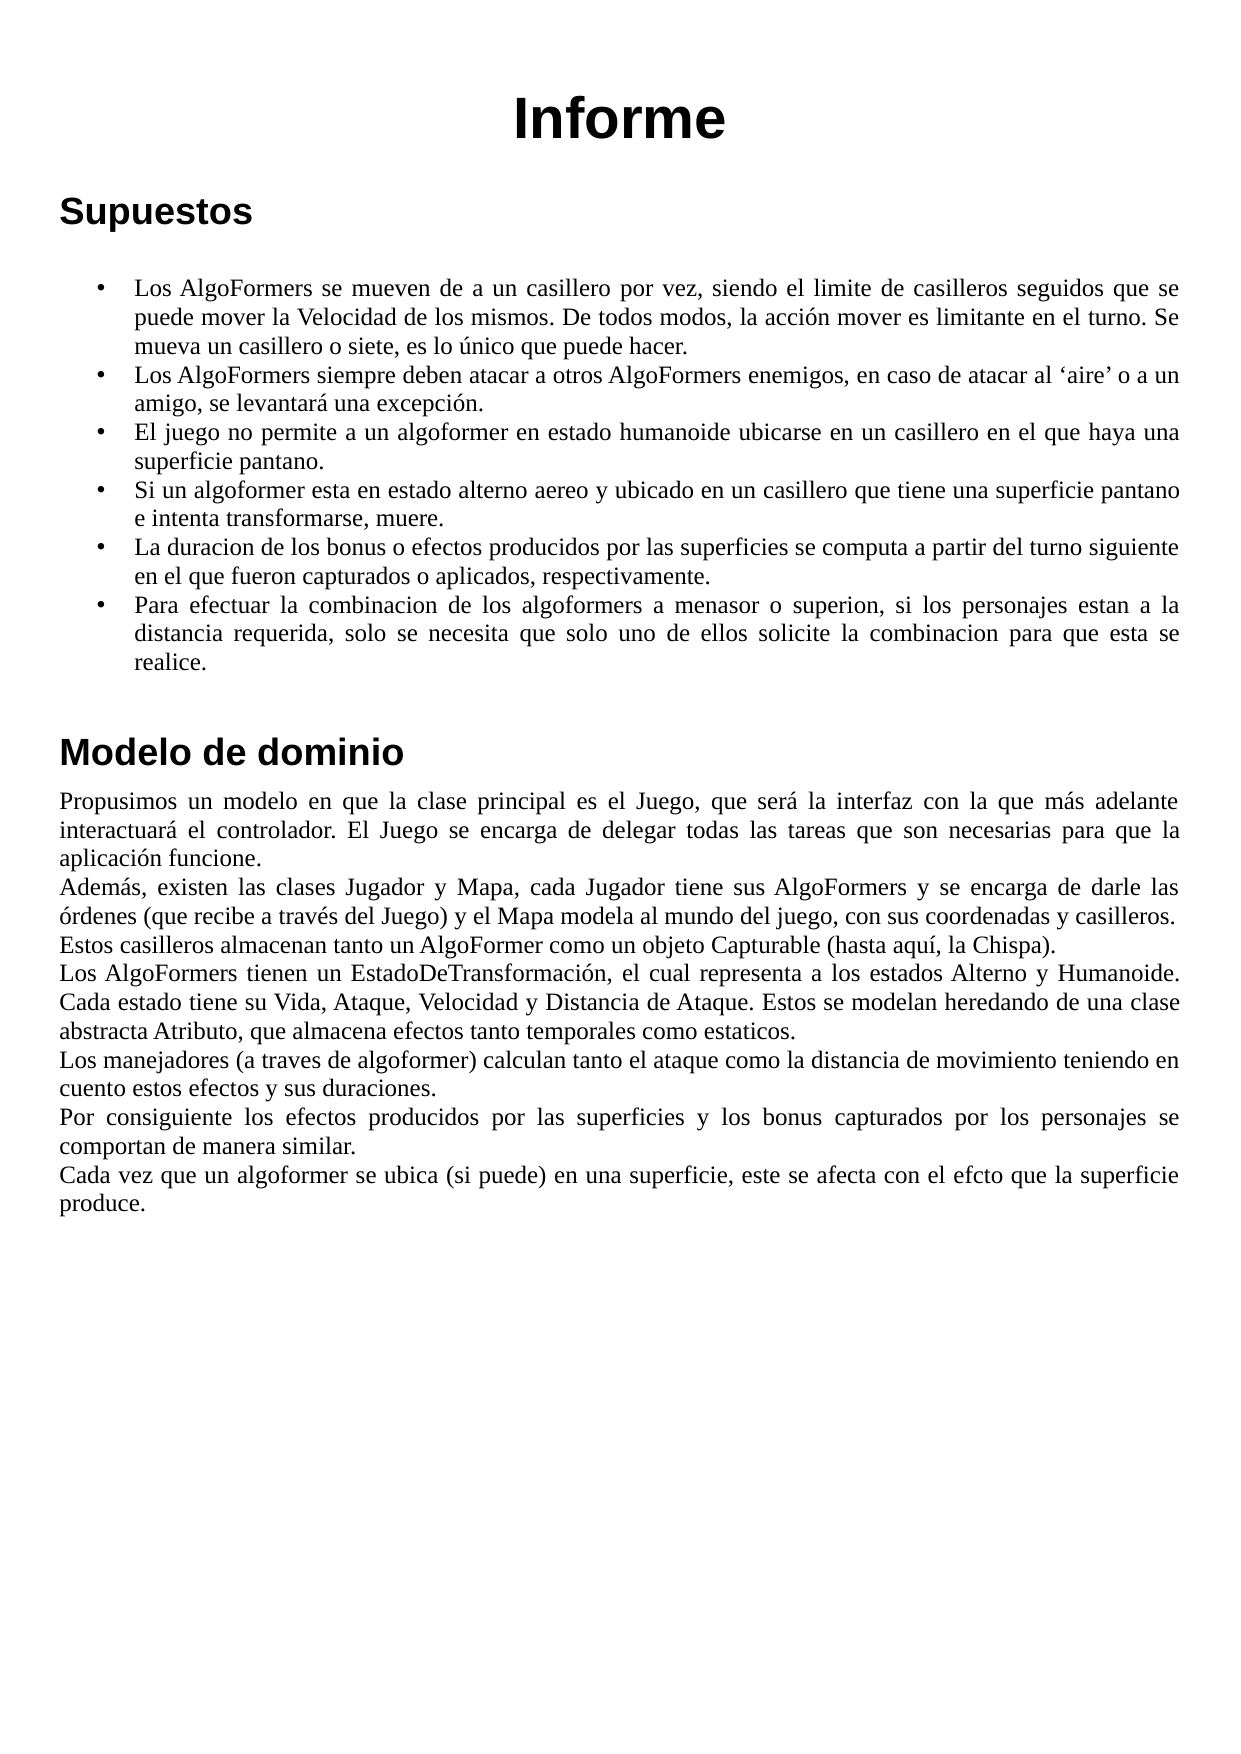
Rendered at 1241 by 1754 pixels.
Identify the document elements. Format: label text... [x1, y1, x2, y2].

subtitle Modelo de dominio [59, 730, 1181, 773]
text Los manejadores (a traves de algoformer) calculan tanto el ataque como la distancia de movimiento teniendo en cuento estos efectos y sus duraciones. [59, 1045, 1181, 1102]
text Propusimos un modelo en que la clase principal es el Juego, que será la interfaz con la que más adelante interactuará el controlador. El Juego se encarga de delegar todas las tareas que son necesarias para que la aplicación funcione. [59, 786, 1181, 872]
text Cada vez que un algoformer se ubica (si puede) en una superficie, este se afecta con el efcto que la superficie produce. [59, 1160, 1181, 1217]
list La duracion de los bonus o efectos producidos por las superficies se computa a partir del turno siguiente en el que fueron capturados o aplicados, respectivamente. [97, 532, 1181, 590]
text Por consiguiente los efectos producidos por las superficies y los bonus capturados por los personajes se comportan de manera similar. [59, 1102, 1181, 1160]
list Para efectuar la combinacion de los algoformers a menasor o superion, si los personajes estan a la distancia requerida, solo se necesita que solo uno de ellos solicite la combinacion para que esta se realice. [97, 590, 1181, 676]
list Los AlgoFormers se mueven de a un casillero por vez, siendo el limite de casilleros seguidos que se puede mover la Velocidad de los mismos. De todos modos, la acción mover es limitante en el turno. Se mueva un casillero o siete, es lo único que puede hacer. [97, 273, 1181, 360]
text Además, existen las clases Jugador y Mapa, cada Jugador tiene sus AlgoFormers y se encarga de darle las órdenes (que recibe a través del Juego) y el Mapa modela al mundo del juego, con sus coordenadas y casilleros. [59, 872, 1181, 930]
text Los AlgoFormers tienen un EstadoDeTransformación, el cual representa a los estados Alterno y Humanoide. Cada estado tiene su Vida, Ataque, Velocidad y Distancia de Ataque. Estos se modelan heredando de una clase abstracta Atributo, que almacena efectos tanto temporales como estaticos. [59, 958, 1181, 1045]
subtitle Supuestos [59, 189, 1181, 232]
list El juego no permite a un algoformer en estado humanoide ubicarse en un casillero en el que haya una superficie pantano. [97, 417, 1181, 475]
list Si un algoformer esta en estado alterno aereo y ubicado en un casillero que tiene una superficie pantano e intenta transformarse, muere. [97, 475, 1181, 532]
text Estos casilleros almacenan tanto un AlgoFormer como un objeto Capturable (hasta aquí, la Chispa). [59, 930, 1181, 958]
list Los AlgoFormers siempre deben atacar a otros AlgoFormers enemigos, en caso de atacar al ‘aire’ o a un amigo, se levantará una excepción. [97, 360, 1181, 417]
title Informe [59, 84, 1181, 151]
